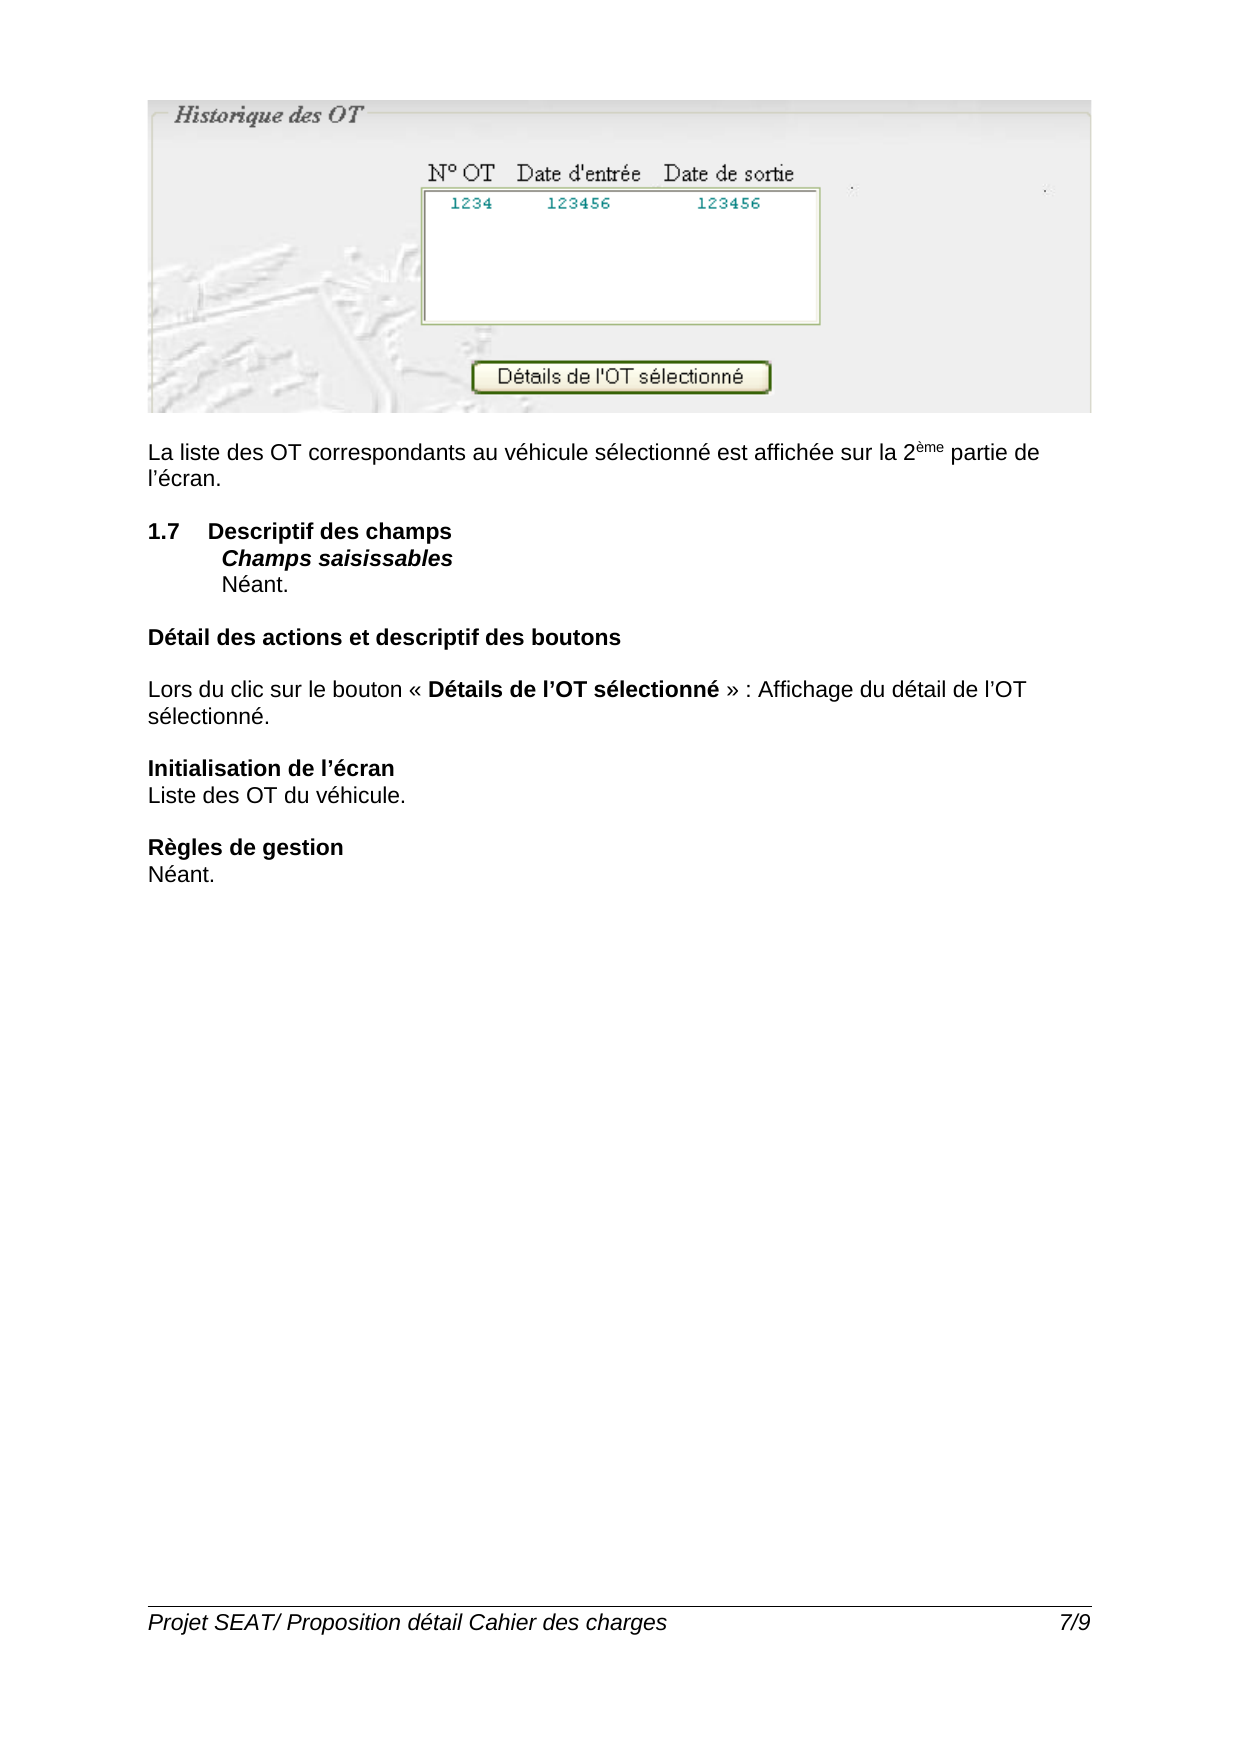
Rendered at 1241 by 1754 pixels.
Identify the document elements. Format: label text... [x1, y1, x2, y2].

text Lors du clic sur le bouton « Détails de l’OT sélectionné » : Affichage du détail de l’OT sélectionné. [148, 676, 1092, 729]
text Règles de gestion [148, 834, 1092, 861]
text La liste des OT correspondants au véhicule sélectionné est affichée sur la 2ème partie de l’écran. [148, 439, 1092, 492]
subtitle Descriptif des champs [148, 518, 1092, 544]
text Champs saisissables [148, 544, 1092, 571]
text Initialisation de l’écran [148, 755, 1092, 782]
text Liste des OT du véhicule. [148, 782, 1092, 808]
text Détail des actions et descriptif des boutons [148, 623, 1092, 650]
text Néant. [148, 861, 1092, 887]
text Néant. [148, 571, 1092, 597]
